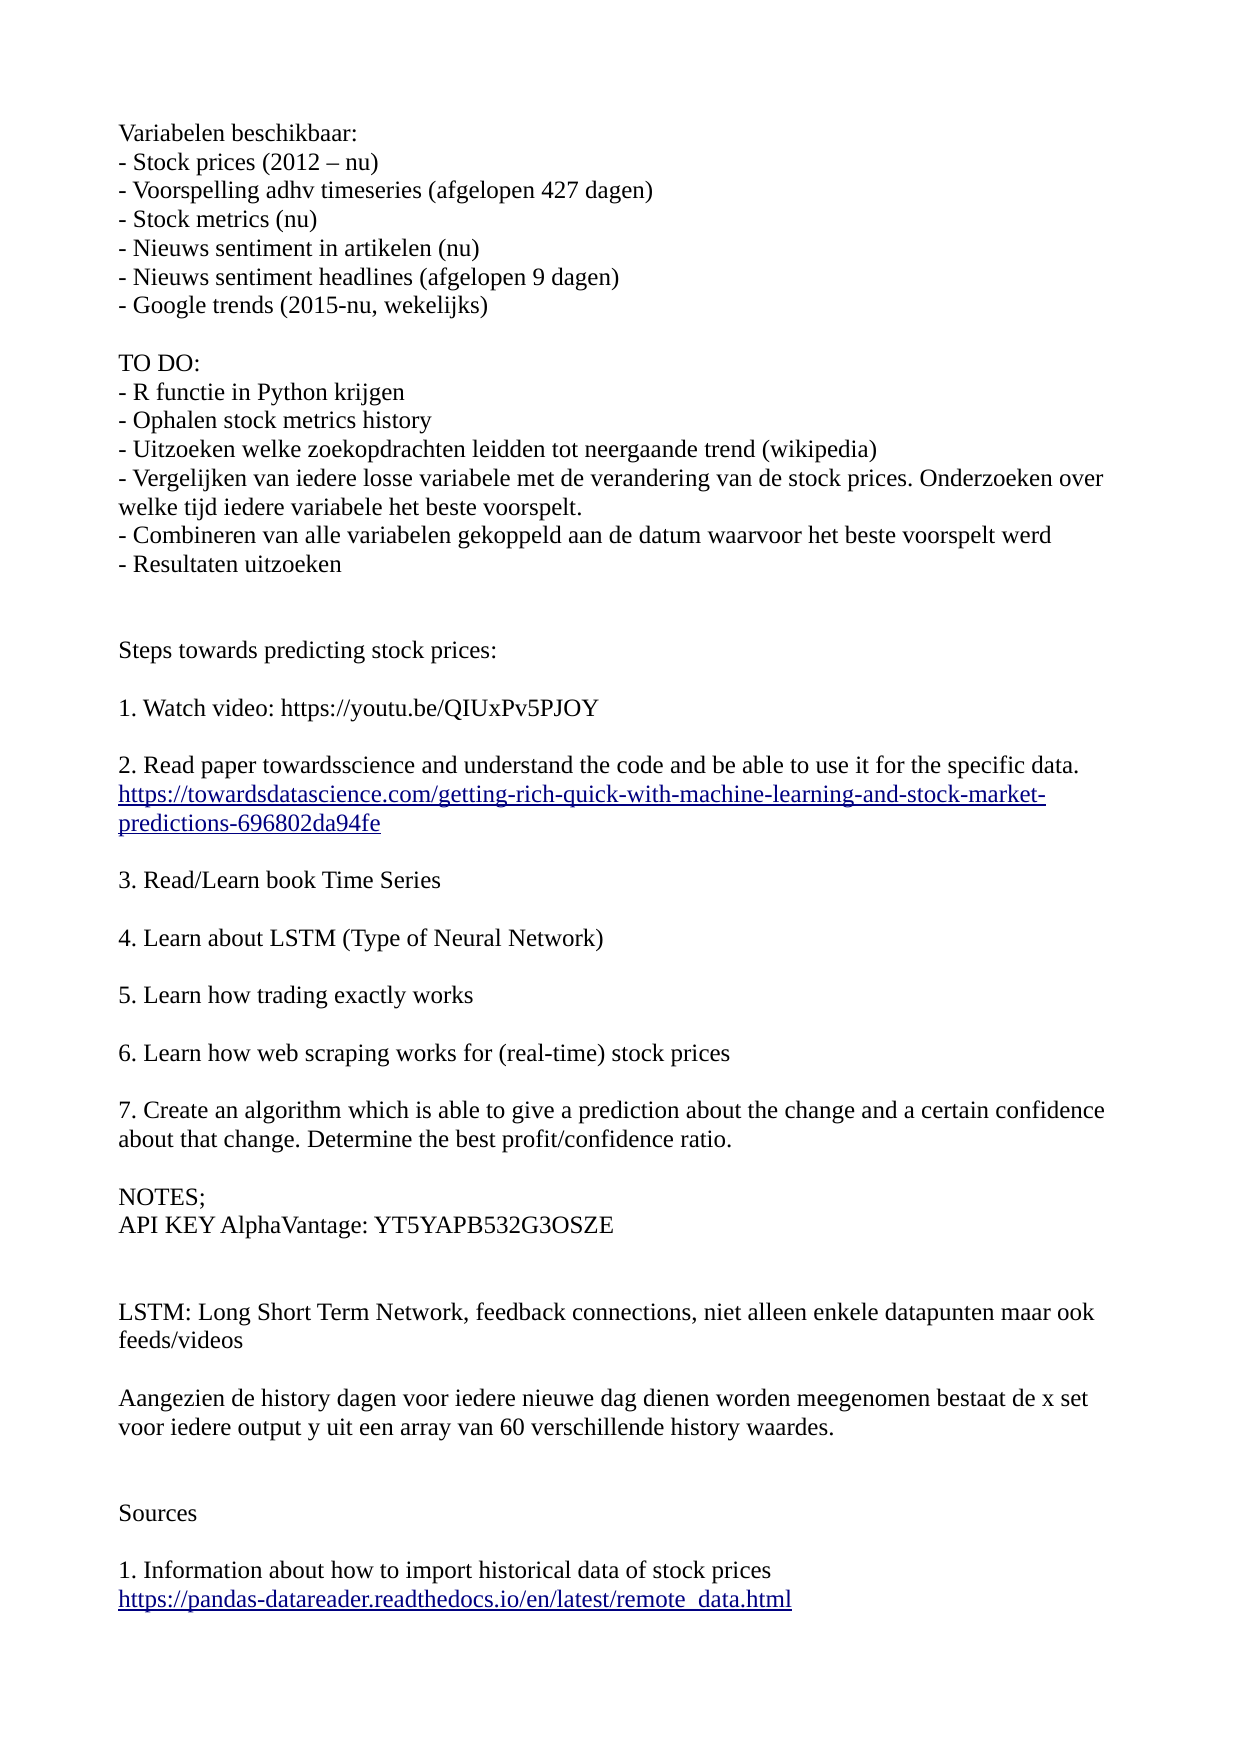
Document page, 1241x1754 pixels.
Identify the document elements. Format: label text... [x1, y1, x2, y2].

text LSTM: Long Short Term Network, feedback connections, niet alleen enkele datapunten maar ook feeds/videos [118, 1297, 1122, 1354]
text https://pandas-datareader.readthedocs.io/en/latest/remote_data.html [118, 1584, 1122, 1613]
text 6. Learn how web scraping works for (real-time) stock prices [118, 1038, 1122, 1067]
text Aangezien de history dagen voor iedere nieuwe dag dienen worden meegenomen bestaat de x set voor iedere output y uit een array van 60 verschillende history waardes. [118, 1383, 1122, 1441]
text Variabelen beschikbaar: [118, 118, 1122, 147]
text 1. Information about how to import historical data of stock prices [118, 1556, 1122, 1584]
text - Stock prices (2012 – nu) [118, 147, 1122, 176]
text - Ophalen stock metrics history [118, 406, 1122, 434]
text - Resultaten uitzoeken [118, 549, 1122, 578]
text https://towardsdatascience.com/getting-rich-quick-with-machine-learning-and-stock-market-predictions-696802da94fe [118, 779, 1122, 837]
text Steps towards predicting stock prices: [118, 636, 1122, 664]
text 2. Read paper towardsscience and understand the code and be able to use it for the specific data. [118, 751, 1122, 779]
text 4. Learn about LSTM (Type of Neural Network) [118, 923, 1122, 952]
text Sources [118, 1498, 1122, 1527]
text - Stock metrics (nu) [118, 204, 1122, 233]
text - Combineren van alle variabelen gekoppeld aan de datum waarvoor het beste voorspelt werd [118, 521, 1122, 549]
text NOTES; [118, 1182, 1122, 1211]
text 3. Read/Learn book Time Series [118, 866, 1122, 894]
text - Nieuws sentiment headlines (afgelopen 9 dagen) [118, 262, 1122, 291]
text - Nieuws sentiment in artikelen (nu) [118, 233, 1122, 262]
text - Uitzoeken welke zoekopdrachten leidden tot neergaande trend (wikipedia) [118, 434, 1122, 463]
text 5. Learn how trading exactly works [118, 981, 1122, 1009]
text TO DO: [118, 348, 1122, 377]
text - Voorspelling adhv timeseries (afgelopen 427 dagen) [118, 176, 1122, 204]
text - Vergelijken van iedere losse variabele met de verandering van de stock prices. Onderzoeken over welke tijd iedere variabele het beste voorspelt. [118, 463, 1122, 521]
text API KEY AlphaVantage: YT5YAPB532G3OSZE [118, 1211, 1122, 1239]
text - Google trends (2015-nu, wekelijks) [118, 291, 1122, 319]
text - R functie in Python krijgen [118, 377, 1122, 406]
text 7. Create an algorithm which is able to give a prediction about the change and a certain confidence about that change. Determine the best profit/confidence ratio. [118, 1096, 1122, 1153]
text 1. Watch video: https://youtu.be/QIUxPv5PJOY [118, 693, 1122, 722]
